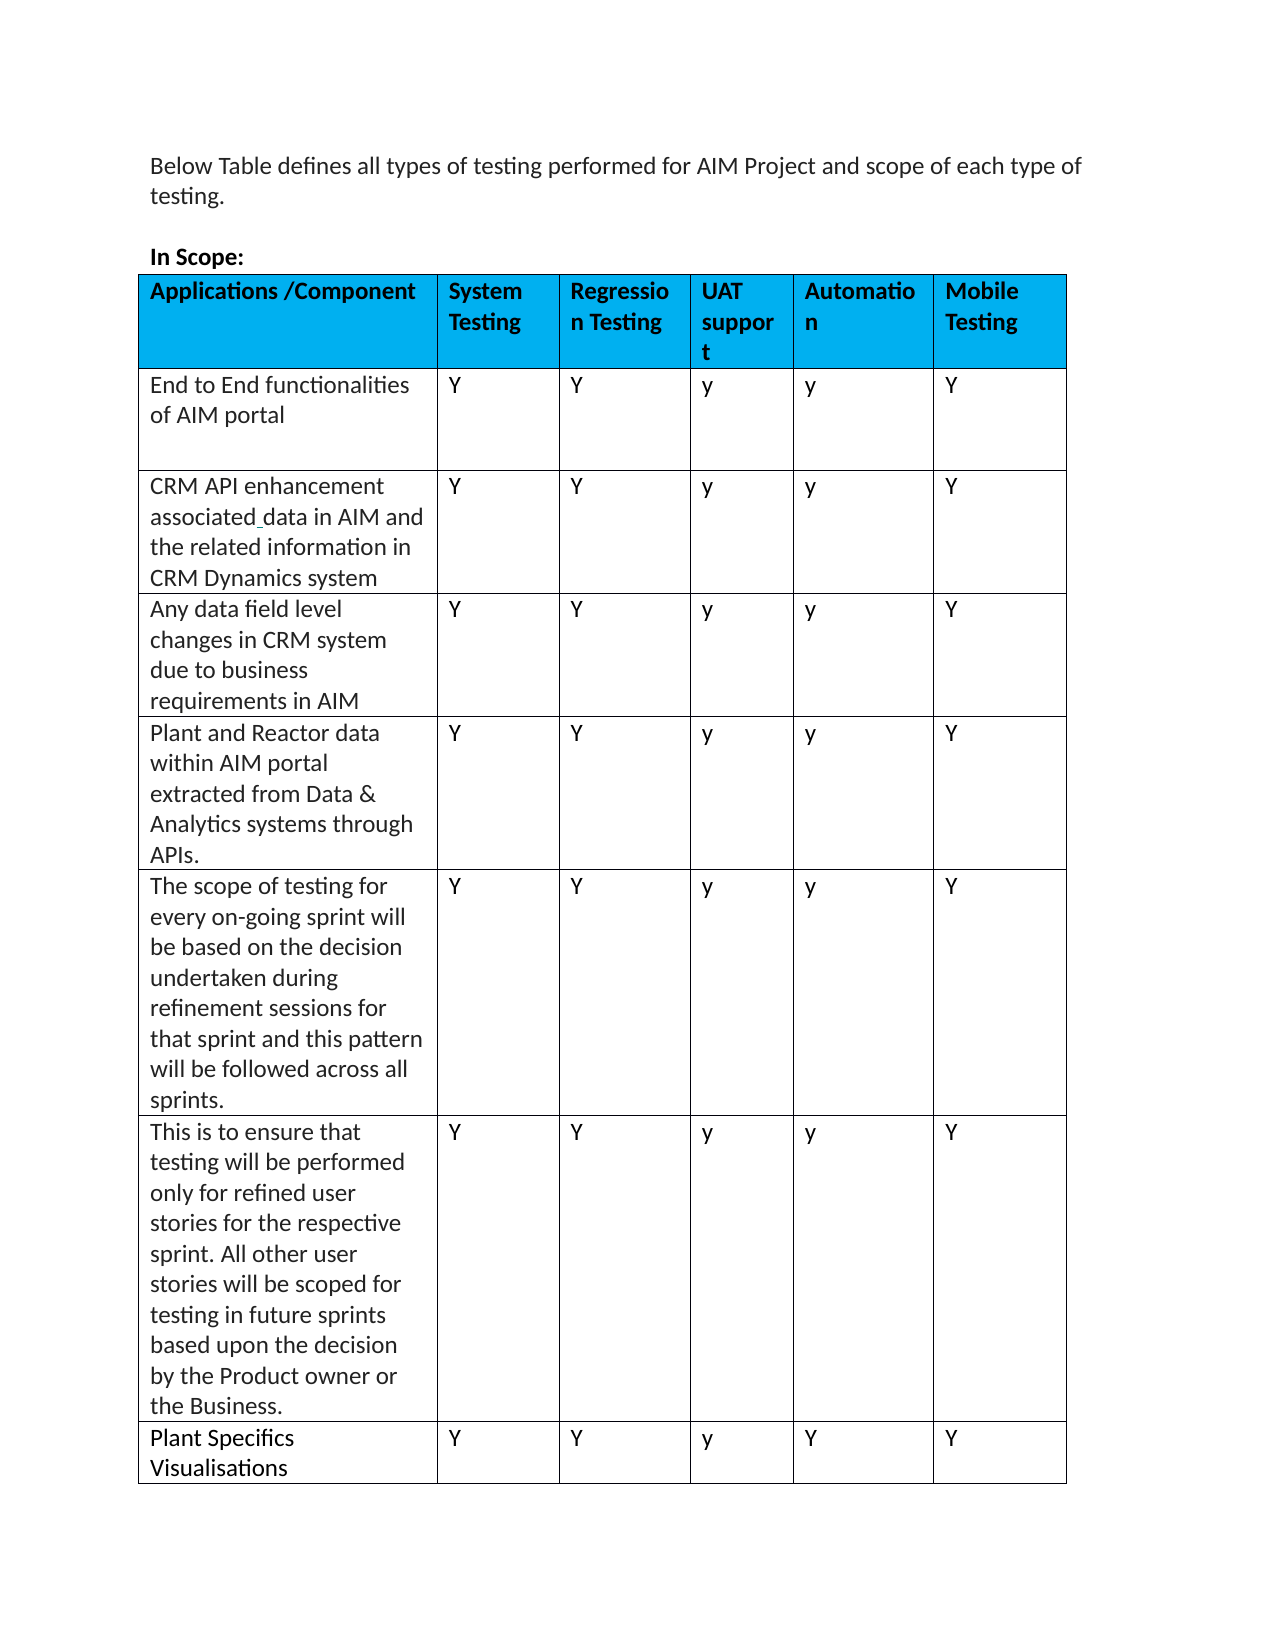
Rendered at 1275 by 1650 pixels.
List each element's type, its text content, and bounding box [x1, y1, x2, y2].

table_cell Y [934, 870, 1066, 1114]
table_header System Testing [438, 275, 559, 368]
table_cell Y [560, 369, 690, 469]
table_cell Y [438, 1422, 559, 1483]
table_cell Y [438, 369, 559, 469]
text In Scope: [150, 242, 1125, 272]
table_cell y [691, 594, 793, 716]
table_cell y [794, 369, 933, 469]
table_cell Plant and Reactor data within AIM portal extracted from Data & Analytics systems through APIs. [139, 717, 437, 869]
table_cell Y [438, 870, 559, 1114]
table_cell Y [560, 717, 690, 869]
text Below Table defines all types of testing performed for AIM Project and scope of each type of testing. [150, 150, 1125, 211]
table_cell Y [560, 594, 690, 716]
table_header UAT support [691, 275, 793, 368]
table_cell Y [934, 369, 1066, 469]
table_header Regression Testing [560, 275, 690, 368]
table_cell Y [934, 594, 1066, 716]
table_cell y [794, 717, 933, 869]
table_header Applications /Component [139, 275, 437, 368]
table_cell Y [934, 717, 1066, 869]
table_cell Y [438, 1116, 559, 1421]
table_cell Y [934, 1116, 1066, 1421]
table_cell y [794, 471, 933, 593]
table_cell Y [560, 471, 690, 593]
table_cell CRM API enhancement associated data in AIM and the related information in CRM Dynamics system [139, 471, 437, 593]
table_cell Y [560, 1422, 690, 1483]
table_cell Any data field level changes in CRM system due to business requirements in AIM [139, 594, 437, 716]
table_cell Y [560, 870, 690, 1114]
table_cell Y [934, 471, 1066, 593]
table_cell Y [438, 717, 559, 869]
table_header Mobile Testing [934, 275, 1066, 368]
table_cell Plant Specifics Visualisations [139, 1422, 437, 1483]
table_cell Y [438, 594, 559, 716]
table_cell Y [934, 1422, 1066, 1483]
table_cell Y [794, 1422, 933, 1483]
table_cell y [691, 870, 793, 1114]
table_cell y [794, 1116, 933, 1421]
table_cell This is to ensure that testing will be performed only for refined user stories for the respective sprint. All other user stories will be scoped for testing in future sprints based upon the decision by the Product owner or the Business. [139, 1116, 437, 1421]
table_cell y [691, 1422, 793, 1483]
table_header Automation [794, 275, 933, 368]
table_cell Y [560, 1116, 690, 1421]
table_cell y [794, 594, 933, 716]
table_cell The scope of testing for every on-going sprint will be based on the decision undertaken during refinement sessions for that sprint and this pattern will be followed across all sprints. [139, 870, 437, 1114]
table_cell End to End functionalities of AIM portal [139, 369, 437, 469]
table_cell y [691, 369, 793, 469]
table_cell Y [438, 471, 559, 593]
table_cell y [794, 870, 933, 1114]
table_cell y [691, 717, 793, 869]
table_cell y [691, 471, 793, 593]
table_cell y [691, 1116, 793, 1421]
